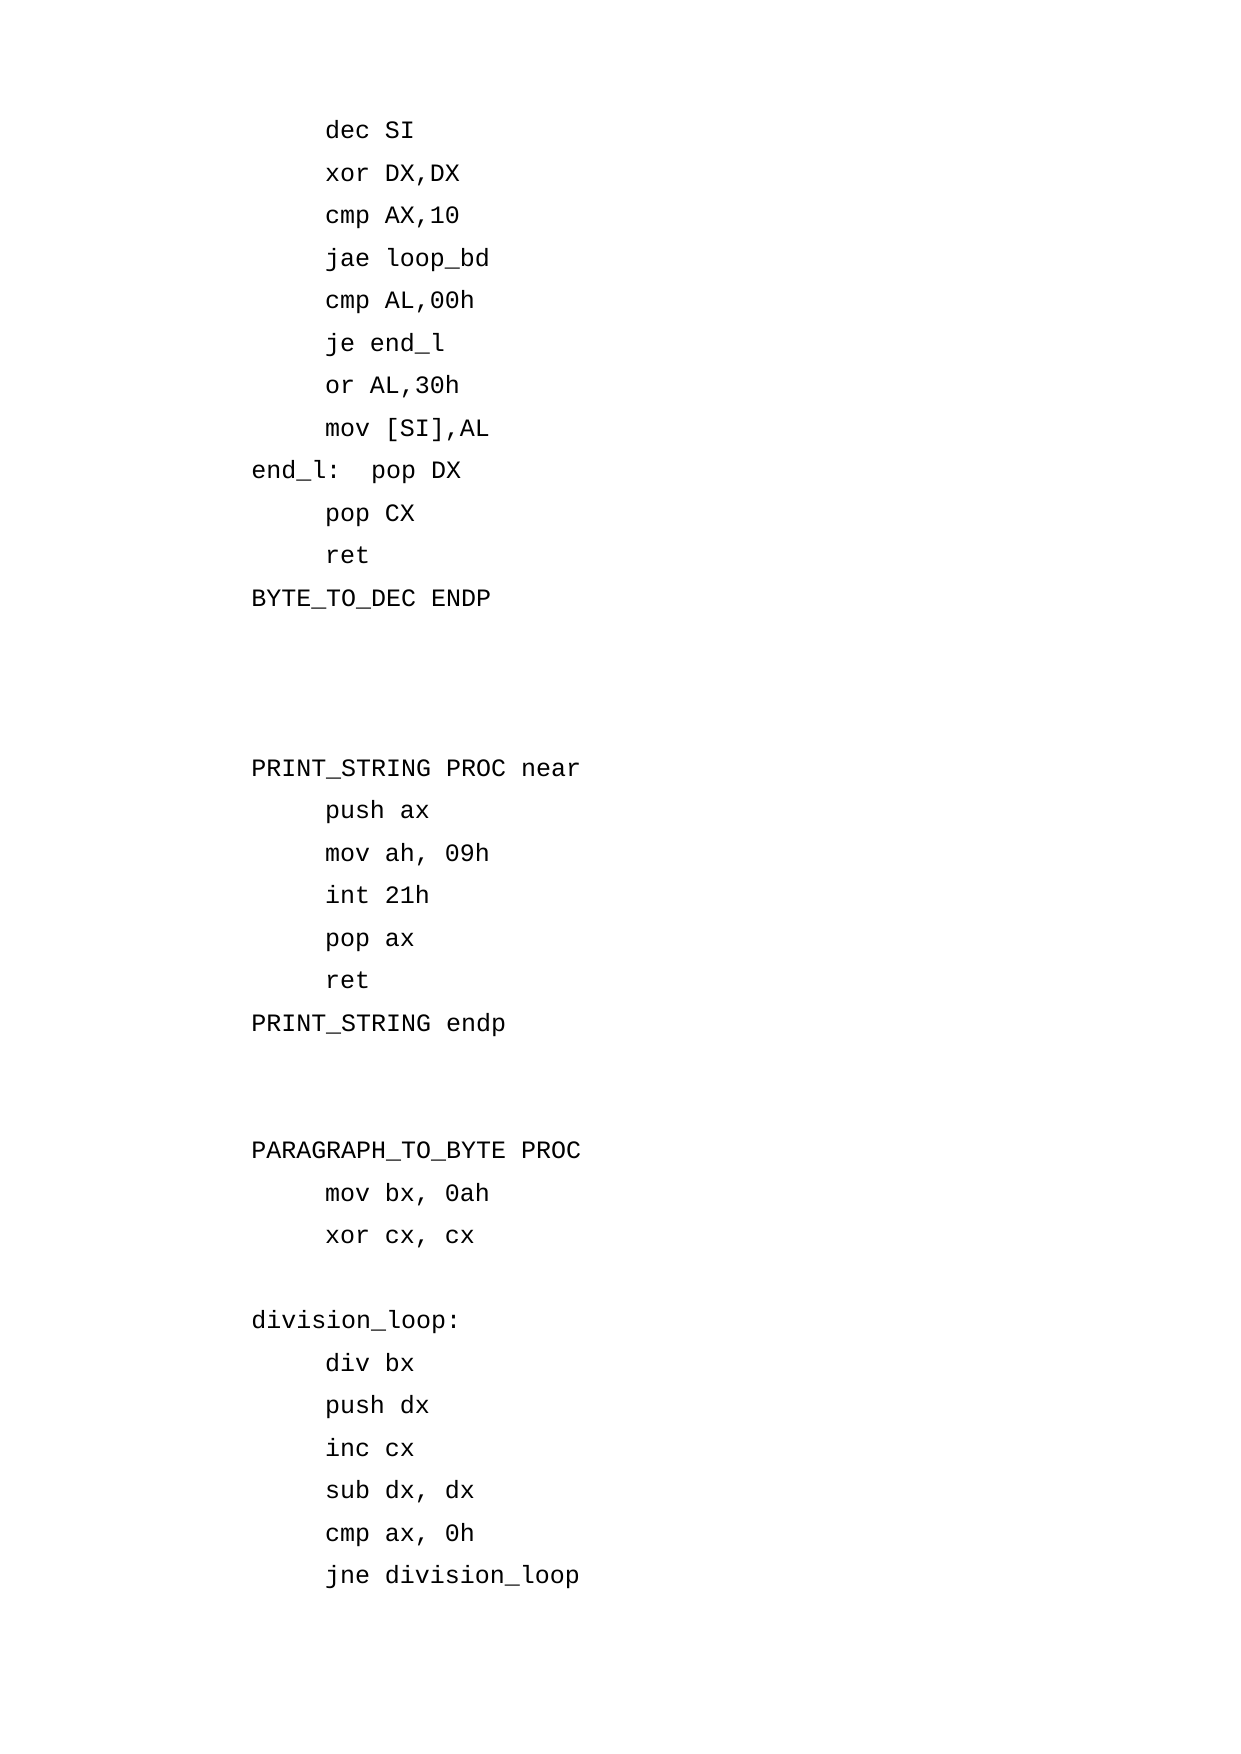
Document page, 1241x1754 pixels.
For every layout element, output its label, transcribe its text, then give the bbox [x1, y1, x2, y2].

text end_l: pop DX [177, 458, 1152, 486]
text sub dx, dx [177, 1478, 1152, 1506]
text pop ax [177, 926, 1152, 954]
text int 21h [177, 883, 1152, 911]
text cmp AX,10 [177, 203, 1152, 231]
text cmp ax, 0h [177, 1521, 1152, 1549]
text division_loop: [177, 1308, 1152, 1336]
text mov [SI],AL [177, 416, 1152, 444]
text xor DX,DX [177, 161, 1152, 189]
text je end_l [177, 331, 1152, 359]
text push dx [177, 1393, 1152, 1421]
text BYTE_TO_DEC ENDP [177, 586, 1152, 614]
text PRINT_STRING PROC near [177, 756, 1152, 784]
text xor cx, cx [177, 1223, 1152, 1251]
text pop CX [177, 501, 1152, 529]
text dec SI [177, 118, 1152, 146]
text mov bx, 0ah [177, 1181, 1152, 1209]
text jae loop_bd [177, 246, 1152, 274]
text div bx [177, 1351, 1152, 1379]
text mov ah, 09h [177, 841, 1152, 869]
text push ax [177, 798, 1152, 826]
text jne division_loop [177, 1563, 1152, 1591]
text ret [177, 543, 1152, 571]
text inc cx [177, 1436, 1152, 1464]
text cmp AL,00h [177, 288, 1152, 316]
text ret [177, 968, 1152, 996]
text or AL,30h [177, 373, 1152, 401]
text PRINT_STRING endp [177, 1011, 1152, 1039]
text PARAGRAPH_TO_BYTE PROC [177, 1138, 1152, 1166]
